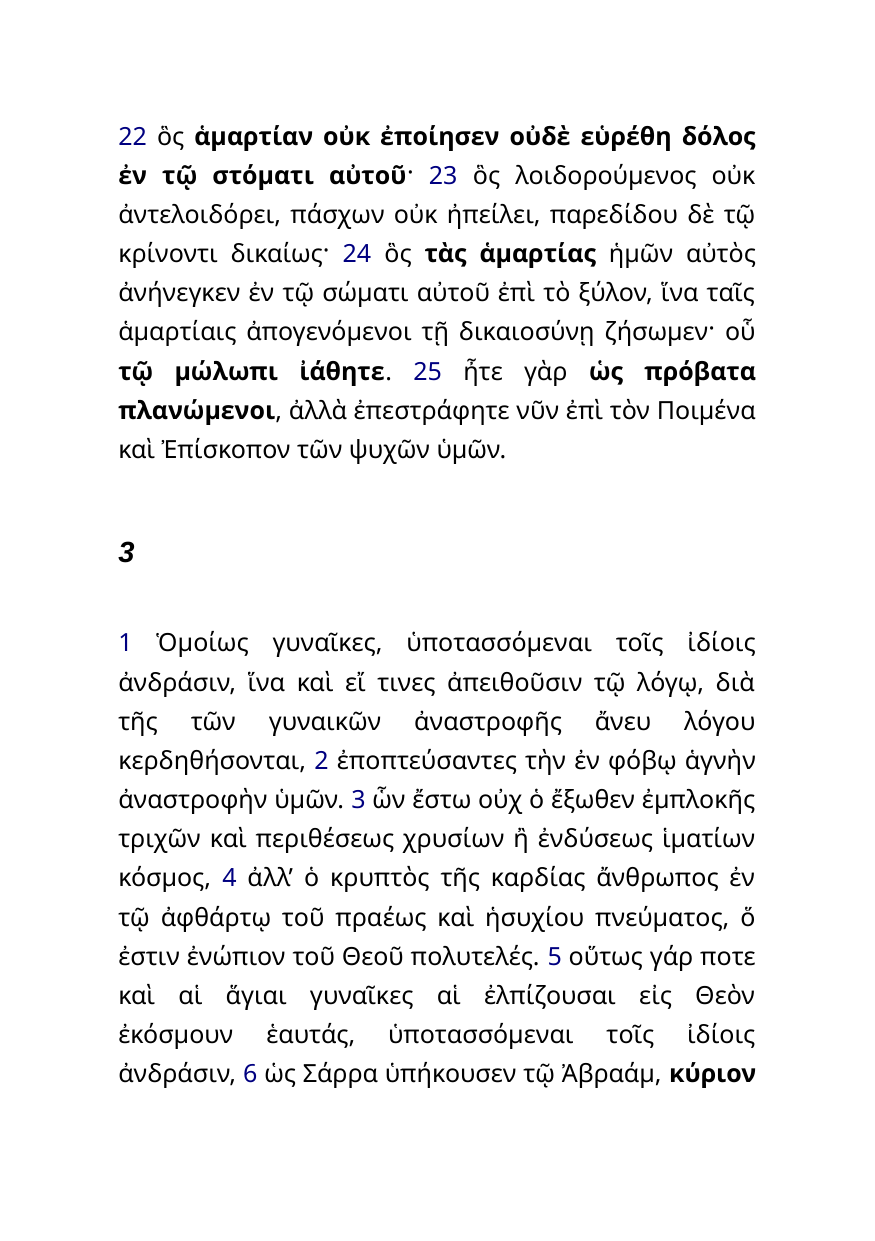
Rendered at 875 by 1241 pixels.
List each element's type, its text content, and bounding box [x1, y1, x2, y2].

text 22 ὃς ἁμαρτίαν οὐκ ἐποίησεν οὐδὲ εὑρέθη δόλος ἐν τῷ στόματι αὐτοῦ· 23 ὃς λοιδορούμενος οὐκ ἀντελοιδόρει, πάσχων οὐκ ἠπείλει, παρεδίδου δὲ τῷ κρίνοντι δικαίως· 24 ὃς τὰς ἁμαρτίας ἡμῶν αὐτὸς ἀνήνεγκεν ἐν τῷ σώματι αὐτοῦ ἐπὶ τὸ ξύλον, ἵνα ταῖς ἁμαρτίαις ἀπογενόμενοι τῇ δικαιοσύνῃ ζήσωμεν· οὗ τῷ μώλωπι ἰάθητε. 25 ἦτε γὰρ ὡς πρόβατα πλανώμενοι, ἀλλὰ ἐπεστράφητε νῦν ἐπὶ τὸν Ποιμένα καὶ Ἐπίσκοπον τῶν ψυχῶν ὑμῶν. [118, 118, 756, 466]
subtitle 3 [118, 535, 756, 568]
text 1 Ὁμοίως γυναῖκες, ὑποτασσόμεναι τοῖς ἰδίοις ἀνδράσιν, ἵνα καὶ εἴ τινες ἀπειθοῦσιν τῷ λόγῳ, διὰ τῆς τῶν γυναικῶν ἀναστροφῆς ἄνευ λόγου κερδηθήσονται, 2 ἐποπτεύσαντες τὴν ἐν φόβῳ ἁγνὴν ἀναστροφὴν ὑμῶν. 3 ὧν ἔστω οὐχ ὁ ἔξωθεν ἐμπλοκῆς τριχῶν καὶ περιθέσεως χρυσίων ἢ ἐνδύσεως ἱματίων κόσμος, 4 ἀλλ’ ὁ κρυπτὸς τῆς καρδίας ἄνθρωπος ἐν τῷ ἀφθάρτῳ τοῦ πραέως καὶ ἡσυχίου πνεύματος, ὅ ἐστιν ἐνώπιον τοῦ Θεοῦ πολυτελές. 5 οὕτως γάρ ποτε καὶ αἱ ἅγιαι γυναῖκες αἱ ἐλπίζουσαι εἰς Θεὸν ἐκόσμουν ἑαυτάς, ὑποτασσόμεναι τοῖς ἰδίοις ἀνδράσιν, 6 ὡς Σάρρα ὑπήκουσεν τῷ Ἀβραάμ, κύριον [118, 625, 756, 1090]
